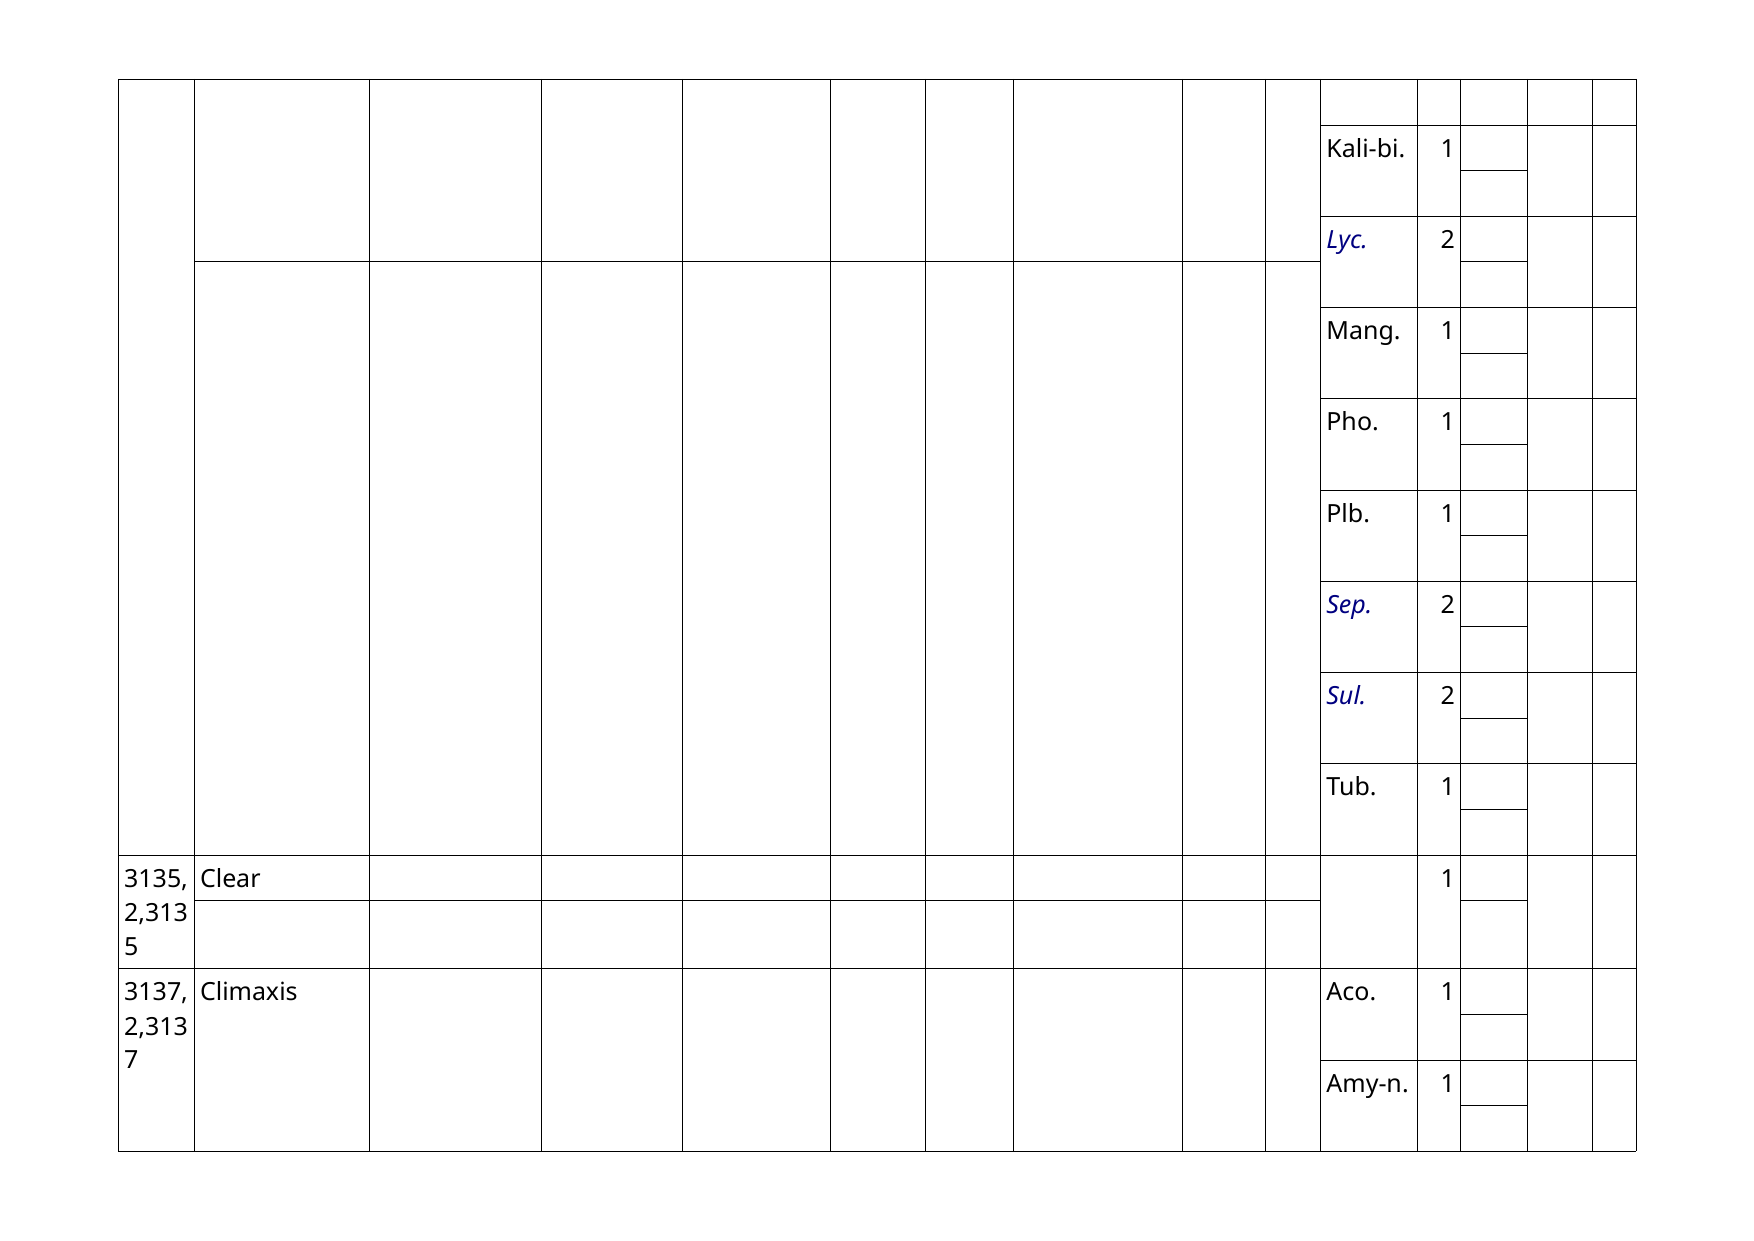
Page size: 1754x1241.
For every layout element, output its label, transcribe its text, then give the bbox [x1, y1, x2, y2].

table_cell [1461, 1015, 1527, 1059]
table_cell [1461, 171, 1527, 216]
table_cell [1528, 856, 1592, 968]
table_cell [195, 901, 369, 968]
table_cell 1 [1418, 126, 1460, 216]
table_cell Sul. [1321, 673, 1417, 763]
table_cell [1593, 308, 1636, 398]
table_cell [1528, 969, 1592, 1059]
table_cell [1014, 80, 1182, 261]
table_cell [1014, 262, 1182, 854]
table_cell 1 [1418, 1061, 1460, 1151]
table_cell [370, 80, 541, 261]
table_cell [831, 901, 925, 968]
table_cell Sep. [1321, 582, 1417, 672]
table_cell [1461, 536, 1527, 581]
table_cell [1014, 856, 1182, 900]
table_cell [1266, 262, 1320, 854]
table_cell [1528, 1061, 1592, 1151]
table_cell [683, 856, 830, 900]
table_cell 1 [1418, 491, 1460, 581]
table_cell [1528, 764, 1592, 854]
table_cell [370, 856, 541, 900]
table_cell [1183, 262, 1265, 854]
table_cell 2 [1418, 673, 1460, 763]
table_cell [1461, 491, 1527, 535]
table_cell 1 [1418, 764, 1460, 854]
table_cell [1183, 969, 1265, 1151]
table_cell [831, 80, 925, 261]
table_cell [683, 901, 830, 968]
table_cell [1528, 308, 1592, 398]
table_cell [1461, 262, 1527, 307]
table_cell [1461, 1061, 1527, 1105]
table_cell [1461, 856, 1527, 900]
table_cell [542, 262, 682, 854]
table_cell [1593, 856, 1636, 968]
table_cell [1593, 764, 1636, 854]
table_cell [542, 856, 682, 900]
table_cell [1528, 217, 1592, 307]
table_cell [926, 856, 1013, 900]
table_cell [1593, 399, 1636, 489]
table_cell [1461, 901, 1527, 968]
table_cell [195, 80, 369, 261]
table_cell [1266, 856, 1320, 900]
table_cell Amy-n. [1321, 1061, 1417, 1151]
table_cell [1528, 491, 1592, 581]
table_cell [831, 856, 925, 900]
table_cell [1593, 1061, 1636, 1151]
table_cell [1528, 582, 1592, 672]
table_cell [1183, 856, 1265, 900]
table_cell [831, 262, 925, 854]
table_cell Climaxis [195, 969, 369, 1151]
table_cell [683, 969, 830, 1151]
table_cell [1528, 80, 1592, 124]
table_cell [1266, 969, 1320, 1151]
table_cell [1266, 80, 1320, 261]
table_cell [1593, 969, 1636, 1059]
table_cell [1461, 627, 1527, 672]
table_cell [926, 901, 1013, 968]
table_cell 1 [1418, 856, 1460, 968]
table_cell [542, 969, 682, 1151]
table_cell [370, 901, 541, 968]
table_cell [1461, 126, 1527, 170]
table_cell [1461, 719, 1527, 763]
table_cell [1593, 217, 1636, 307]
table_cell [1183, 901, 1265, 968]
table_cell [1461, 80, 1527, 124]
table_cell [1528, 673, 1592, 763]
table_cell [1461, 764, 1527, 809]
table_cell 1 [1418, 308, 1460, 398]
table_cell [1461, 354, 1527, 398]
table_cell [1593, 80, 1636, 124]
table_cell 3135,2,3135 [119, 856, 194, 968]
table_cell [1593, 126, 1636, 216]
table_cell [1528, 399, 1592, 489]
table_cell [683, 80, 830, 261]
table_cell [1014, 969, 1182, 1151]
table_cell [926, 969, 1013, 1151]
table_cell [1461, 582, 1527, 626]
table_cell [370, 262, 541, 854]
table_cell [1461, 1106, 1527, 1151]
table_cell [542, 901, 682, 968]
table_cell [1461, 445, 1527, 489]
table_cell 3137,2,3137 [119, 969, 194, 1151]
table_cell Mang. [1321, 308, 1417, 398]
table_cell [1528, 126, 1592, 216]
table_cell [1266, 901, 1320, 968]
table_cell [1461, 308, 1527, 353]
table_cell Kali-bi. [1321, 126, 1417, 216]
table_cell [119, 80, 194, 854]
table_cell [1321, 856, 1417, 968]
table_cell [542, 80, 682, 261]
table_cell [195, 262, 369, 854]
table_cell [683, 262, 830, 854]
table_cell 2 [1418, 582, 1460, 672]
table_cell Tub. [1321, 764, 1417, 854]
table_cell Aco. [1321, 969, 1417, 1059]
table_cell [1461, 969, 1527, 1014]
table_cell Pho. [1321, 399, 1417, 489]
table_cell Lyc. [1321, 217, 1417, 307]
table_cell [1461, 217, 1527, 261]
table_cell [370, 969, 541, 1151]
table_cell [1461, 399, 1527, 444]
table_cell 1 [1418, 969, 1460, 1059]
table_cell Clear [195, 856, 369, 900]
table_cell 1 [1418, 399, 1460, 489]
table_cell [1593, 491, 1636, 581]
table_cell Plb. [1321, 491, 1417, 581]
table_cell [831, 969, 925, 1151]
table_cell [926, 262, 1013, 854]
table_cell 2 [1418, 217, 1460, 307]
table_cell [1593, 582, 1636, 672]
table_cell [1014, 901, 1182, 968]
table_cell [1321, 80, 1417, 124]
table_cell [1593, 673, 1636, 763]
table_cell [1461, 810, 1527, 854]
table_cell [926, 80, 1013, 261]
table_cell [1418, 80, 1460, 124]
table_cell [1183, 80, 1265, 261]
table_cell [1461, 673, 1527, 718]
